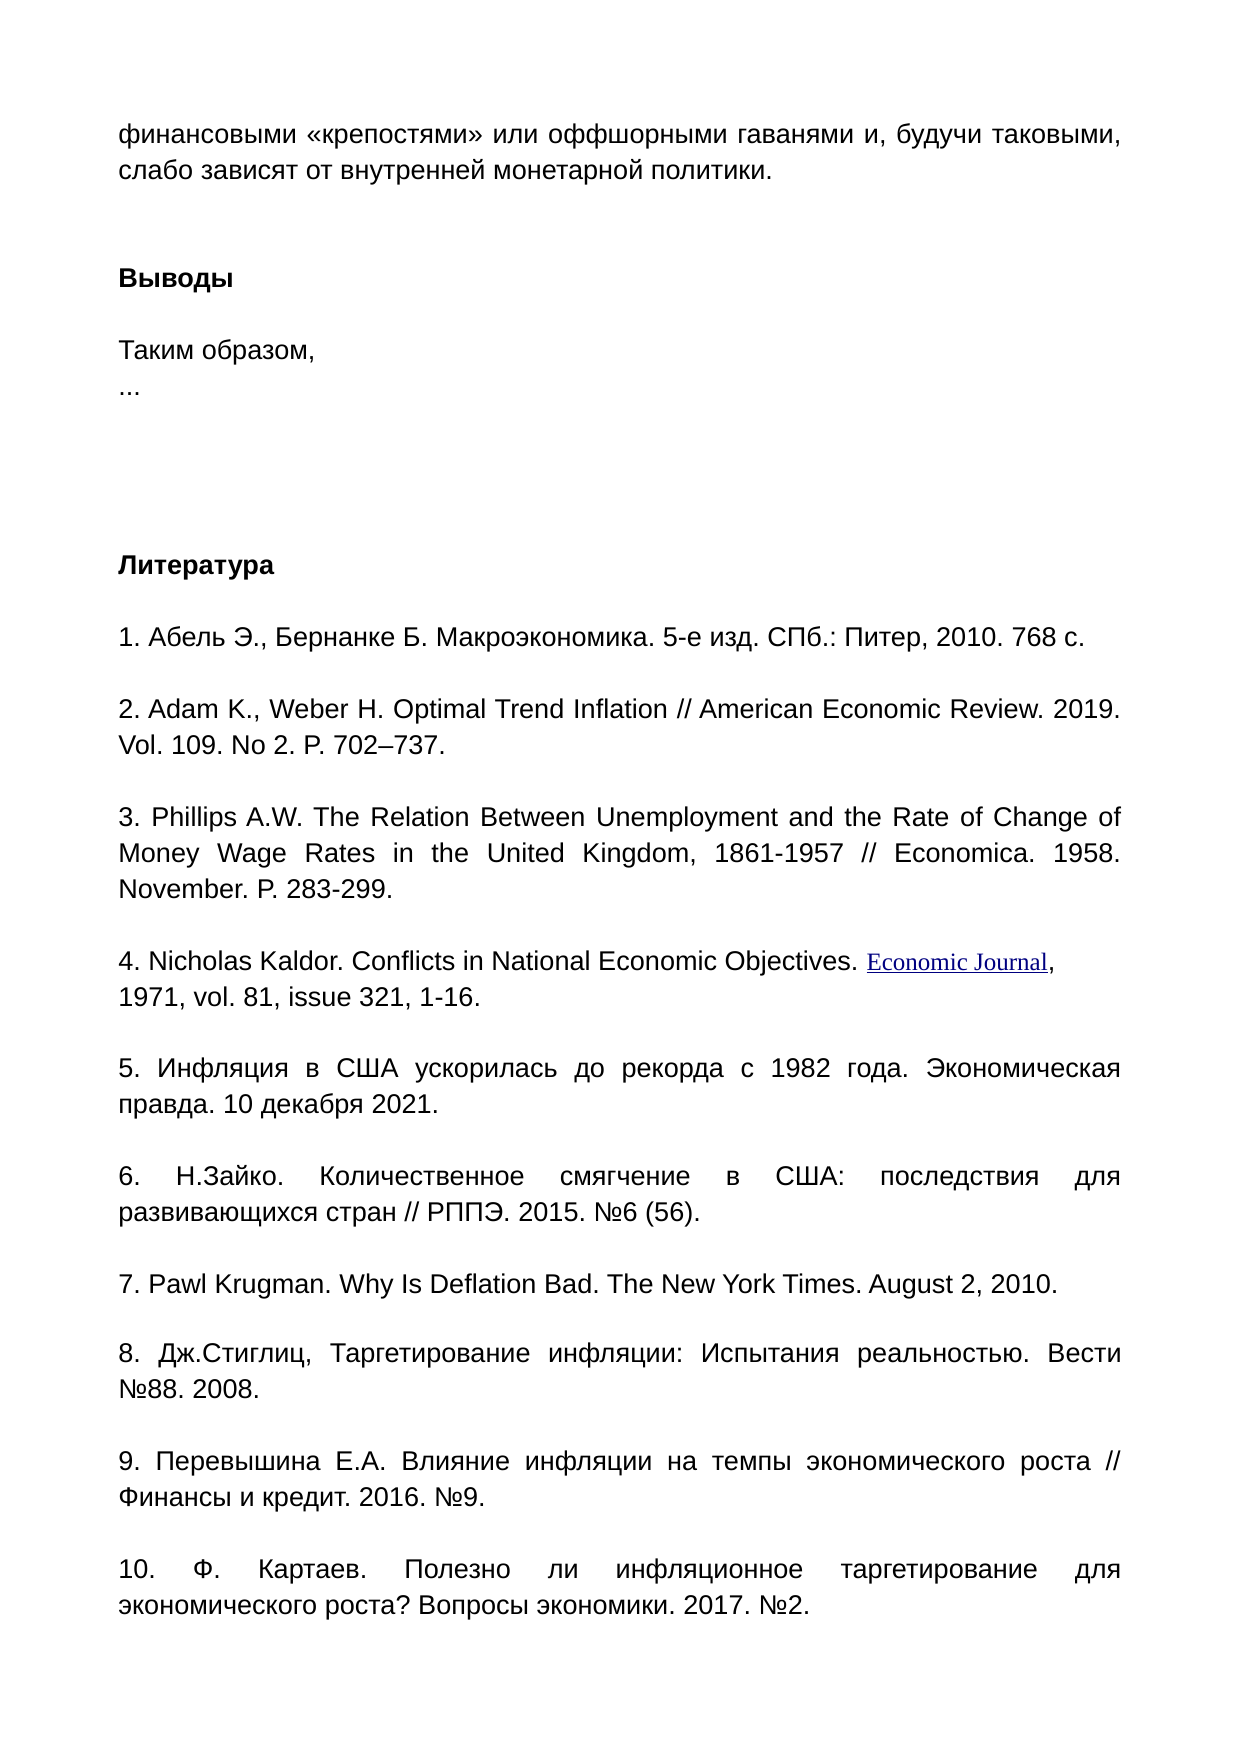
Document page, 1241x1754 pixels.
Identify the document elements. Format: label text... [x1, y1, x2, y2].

text Таким образом, [118, 334, 1122, 365]
text Литература [118, 549, 1122, 581]
text 9. Перевышина Е.А. Влияние инфляции на темпы экономического роста // Финансы и кредит. 2016. №9. [118, 1445, 1122, 1512]
text 5. Инфляция в США ускорилась до рекорда с 1982 года. Экономическая правда. 10 декабря 2021. [118, 1052, 1122, 1120]
text 1. Абель Э., Бернанке Б. Макроэкономика. 5-е изд. СПб.: Питер, 2010. 768 с. [118, 621, 1122, 652]
text 2. Adam K., Weber H. Optimal Trend Inflation // American Economic Review. 2019. Vol. 109. No 2. P. 702–737. [118, 693, 1122, 760]
text 7. Pawl Krugman. Why Is Deflation Bad. The New York Times. August 2, 2010. [118, 1268, 1122, 1299]
text Выводы [118, 262, 1122, 293]
text 6. Н.Зайко. Количественное смягчение в США: последствия для развивающихся стран // РППЭ. 2015. №6 (56). [118, 1160, 1122, 1227]
text ... [118, 370, 1122, 401]
text 10. Ф. Картаев. Полезно ли инфляционное таргетирование для экономического роста? Вопросы экономики. 2017. №2. [118, 1553, 1122, 1620]
text 4. Nicholas Kaldor. Conflicts in National Economic Objectives. Economic Journal, 1971, vol. 81, issue 321, 1-16. [118, 945, 1122, 1012]
text 3. Phillips A.W. The Relation Between Unemployment and the Rate of Change of Money Wage Rates in the United Kingdom, 1861-1957 // Economica. 1958. November. P. 283-299. [118, 801, 1122, 904]
text 8. Дж.Стиглиц, Таргетирование инфляции: Испытания реальностью. Вести №88. 2008. [118, 1337, 1122, 1404]
text финансовыми «крепостями» или оффшорными гаванями и, будучи таковыми, слабо зависят от внутренней монетарной политики. [118, 118, 1122, 185]
